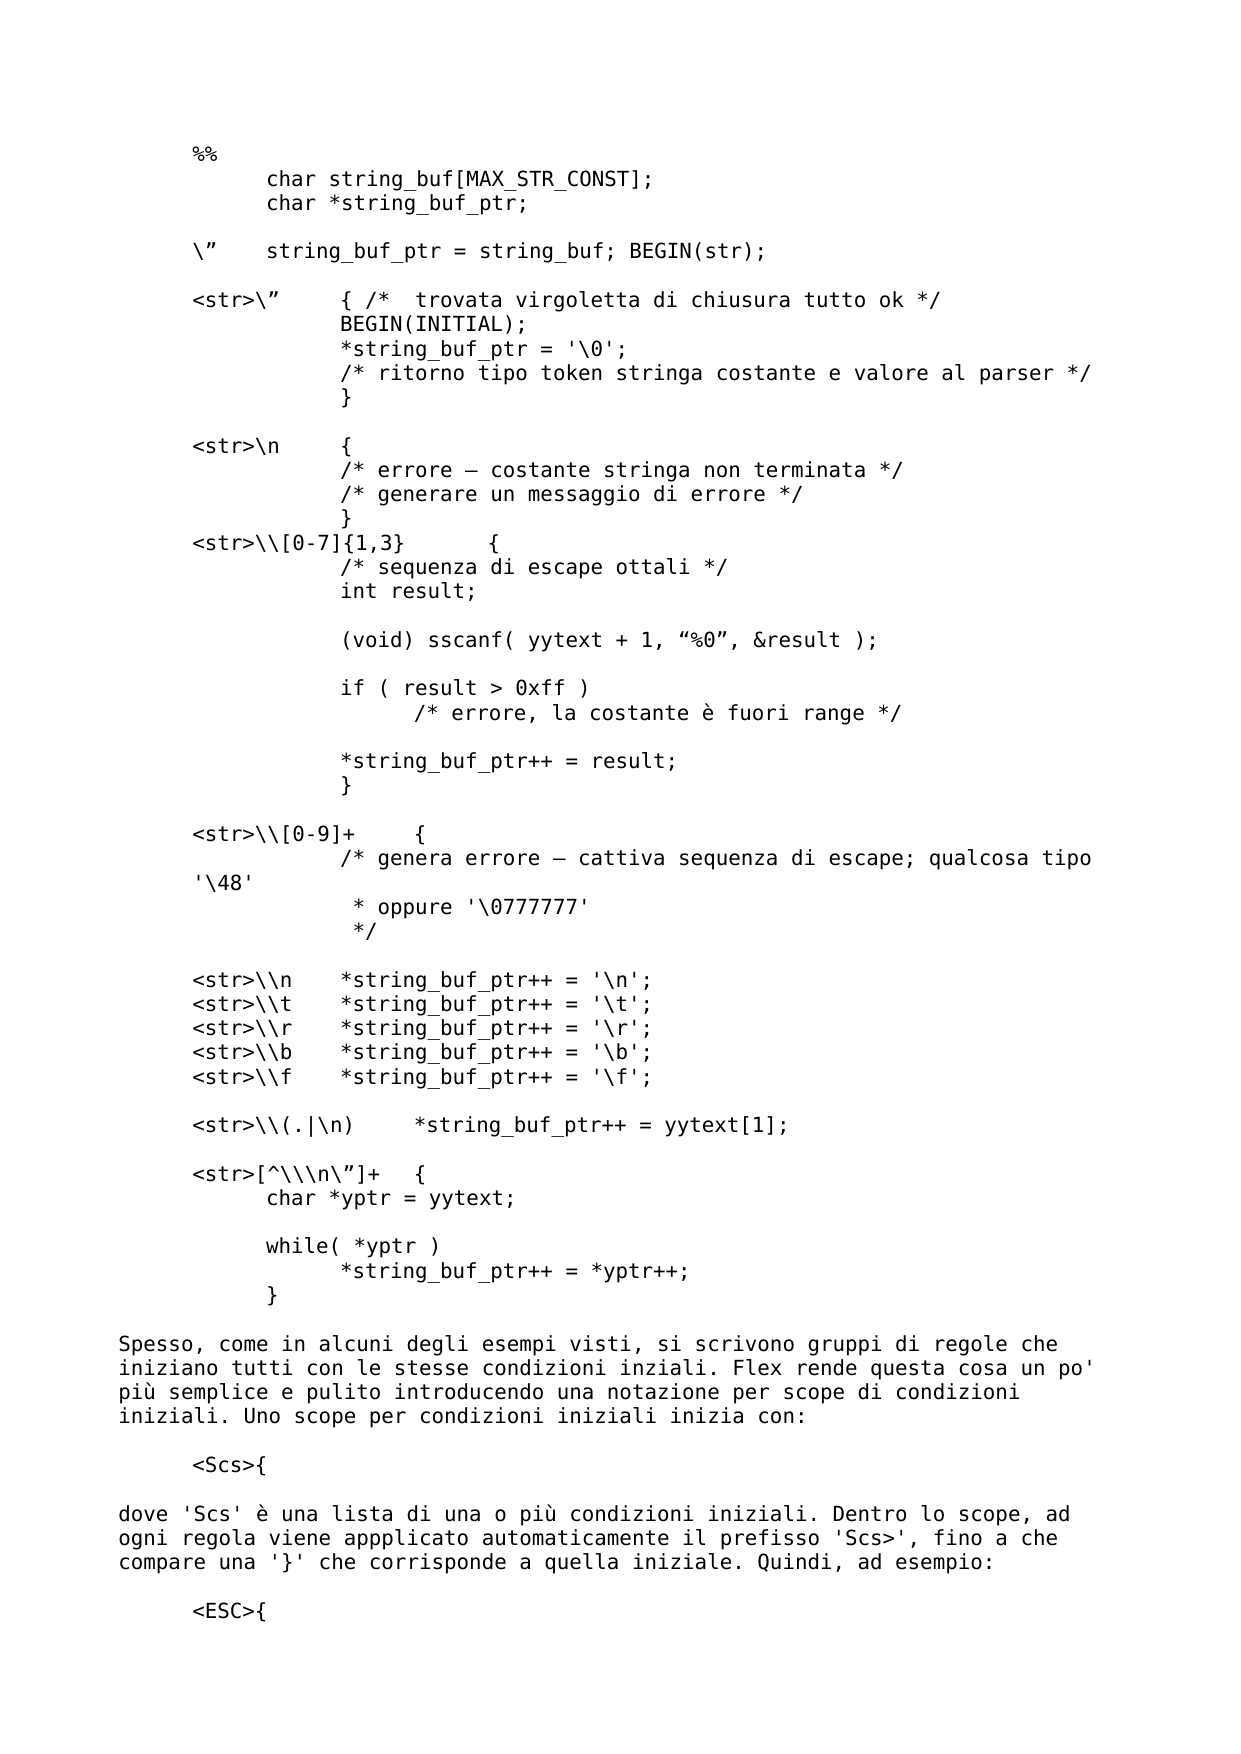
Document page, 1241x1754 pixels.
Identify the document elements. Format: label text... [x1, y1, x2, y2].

text } [192, 773, 1122, 798]
text *string_buf_ptr++ = result; [192, 749, 1122, 773]
text %% [192, 142, 1122, 167]
text if ( result > 0xff ) [192, 676, 1122, 701]
text while( *yptr ) [192, 1234, 1122, 1259]
text <str>\\[0-7]{1,3} { [192, 531, 1122, 555]
text <str>\\b *string_buf_ptr++ = '\b'; [192, 1040, 1122, 1065]
text (void) sscanf( yytext + 1, “%0”, &result ); [192, 628, 1122, 652]
text */ [192, 919, 1122, 943]
text char *string_buf_ptr; [192, 191, 1122, 215]
text <str>\\n *string_buf_ptr++ = '\n'; [192, 968, 1122, 992]
text /* ritorno tipo token stringa costante e valore al parser */ [192, 361, 1122, 385]
text <str>\\r *string_buf_ptr++ = '\r'; [192, 1016, 1122, 1040]
text /* errore – costante stringa non terminata */ [192, 458, 1122, 482]
text /* errore, la costante è fuori range */ [192, 701, 1122, 725]
text dove 'Scs' è una lista di una o più condizioni iniziali. Dentro lo scope, ad ogni regola viene appplicato automaticamente il prefisso 'Scs>', fino a che compare una '}' che corrisponde a quella iniziale. Quindi, ad esempio: [118, 1502, 1122, 1574]
text } [192, 506, 1122, 531]
text <Scs>{ [118, 1453, 1122, 1477]
text /* genera errore – cattiva sequenza di escape; qualcosa tipo '\48' [192, 846, 1122, 895]
text <str>\\(.|\n) *string_buf_ptr++ = yytext[1]; [192, 1113, 1122, 1137]
text <str>\\f *string_buf_ptr++ = '\f'; [192, 1065, 1122, 1089]
text <str>\\t *string_buf_ptr++ = '\t'; [192, 992, 1122, 1016]
text Spesso, come in alcuni degli esempi visti, si scrivono gruppi di regole che iniziano tutti con le stesse condizioni inziali. Flex rende questa cosa un po' più semplice e pulito introducendo una notazione per scope di condizioni iniziali. Uno scope per condizioni iniziali inizia con: [118, 1332, 1122, 1429]
text <str>\” { /* trovata virgoletta di chiusura tutto ok */ [192, 288, 1122, 312]
text /* generare un messaggio di errore */ [192, 482, 1122, 506]
text *string_buf_ptr = '\0'; [192, 337, 1122, 361]
text char *yptr = yytext; [192, 1186, 1122, 1210]
text <str>\n { [192, 434, 1122, 458]
text int result; [192, 579, 1122, 603]
text <str>\\[0-9]+ { [192, 822, 1122, 846]
text <str>[^\\\n\”]+ { [192, 1162, 1122, 1186]
text *string_buf_ptr++ = *yptr++; [192, 1259, 1122, 1283]
text * oppure '\0777777' [192, 895, 1122, 919]
text } [192, 385, 1122, 409]
text } [192, 1283, 1122, 1307]
text char string_buf[MAX_STR_CONST]; [192, 167, 1122, 191]
text <ESC>{ [118, 1599, 1122, 1623]
text \” string_buf_ptr = string_buf; BEGIN(str); [192, 239, 1122, 264]
text BEGIN(INITIAL); [192, 312, 1122, 337]
text /* sequenza di escape ottali */ [192, 555, 1122, 579]
